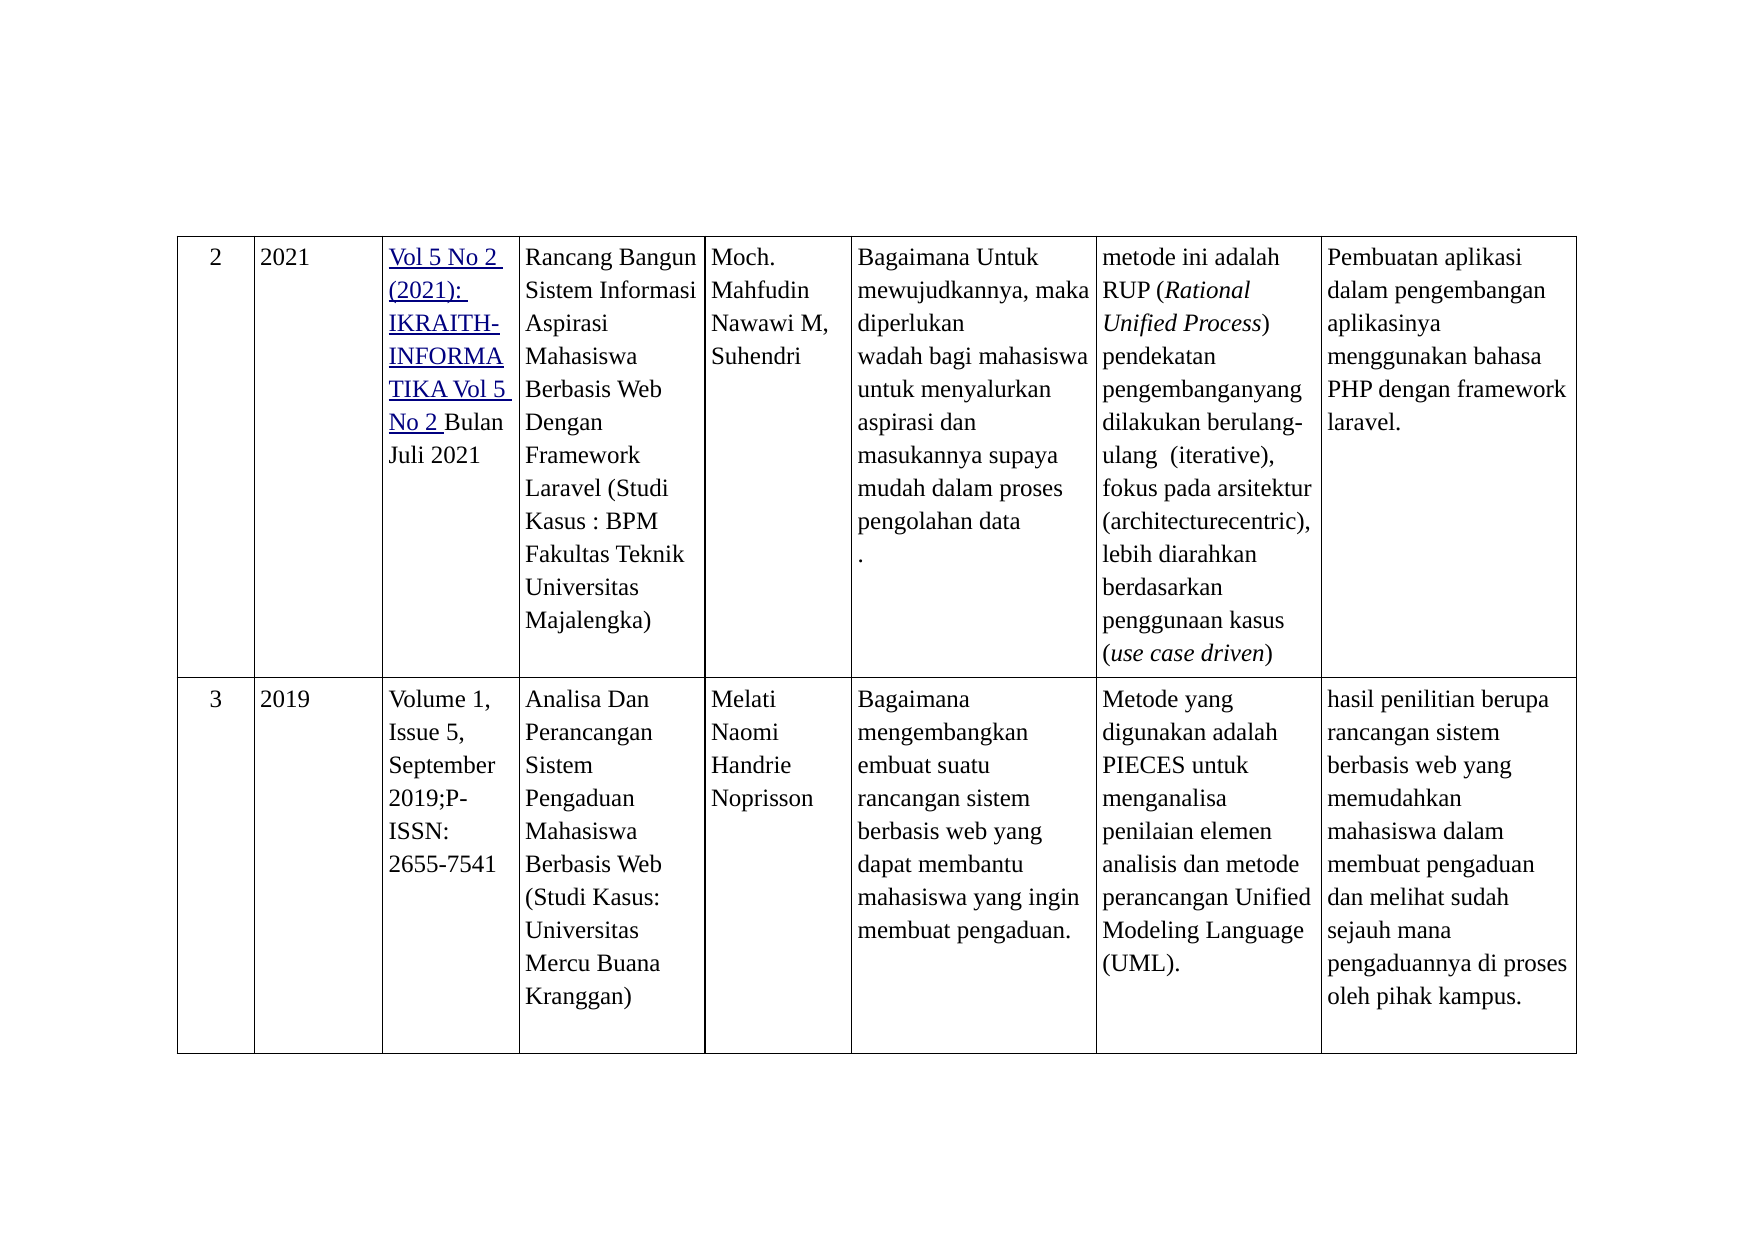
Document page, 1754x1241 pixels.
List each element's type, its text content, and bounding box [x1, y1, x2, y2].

table_cell Rancang Bangun Sistem Informasi Aspirasi Mahasiswa Berbasis Web Dengan Framework Laravel (Studi Kasus : BPM Fakultas Teknik Universitas Majalengka) [520, 237, 704, 677]
table_cell 2021 [255, 237, 382, 677]
table_cell Pembuatan aplikasi dalam pengembangan aplikasinya menggunakan bahasa PHP dengan framework laravel. [1322, 237, 1576, 677]
table_cell Vol 5 No 2 (2021): IKRAITH-INFORMATIKA Vol 5 No 2 Bulan Juli 2021 [383, 237, 519, 677]
table_cell hasil penilitian berupa rancangan sistem berbasis web yang memudahkan mahasiswa dalam membuat pengaduan dan melihat sudah sejauh mana pengaduannya di proses oleh pihak kampus. [1322, 678, 1576, 1053]
table_cell Volume 1, Issue 5, September 2019;P-ISSN: 2655-7541 [383, 678, 519, 1053]
table_cell Bagaimana Untuk mewujudkannya, maka diperlukan wadah bagi mahasiswa untuk menyalurkan aspirasi dan masukannya supaya mudah dalam proses pengolahan data . [852, 237, 1096, 677]
table_cell Metode yang digunakan adalah PIECES untuk menganalisa penilaian elemen analisis dan metode perancangan Unified Modeling Language (UML). [1097, 678, 1321, 1053]
table_cell 2 [178, 237, 254, 677]
table_cell Analisa Dan Perancangan Sistem Pengaduan Mahasiswa Berbasis Web (Studi Kasus: Universitas Mercu Buana Kranggan) [520, 678, 704, 1053]
table_cell 3 [178, 678, 254, 1053]
table_cell 2019 [255, 678, 382, 1053]
table_cell Melati Naomi Handrie Noprisson [706, 678, 851, 1053]
table_cell metode ini adalah RUP (Rational Unified Process) pendekatan pengembanganyang dilakukan berulang-ulang (iterative), fokus pada arsitektur (architecturecentric), lebih diarahkan berdasarkan penggunaan kasus (use case driven) [1097, 237, 1321, 677]
table_cell Moch. Mahfudin Nawawi M, Suhendri [706, 237, 851, 677]
table_cell Bagaimana mengembangkan embuat suatu rancangan sistem berbasis web yang dapat membantu mahasiswa yang ingin membuat pengaduan. [852, 678, 1096, 1053]
